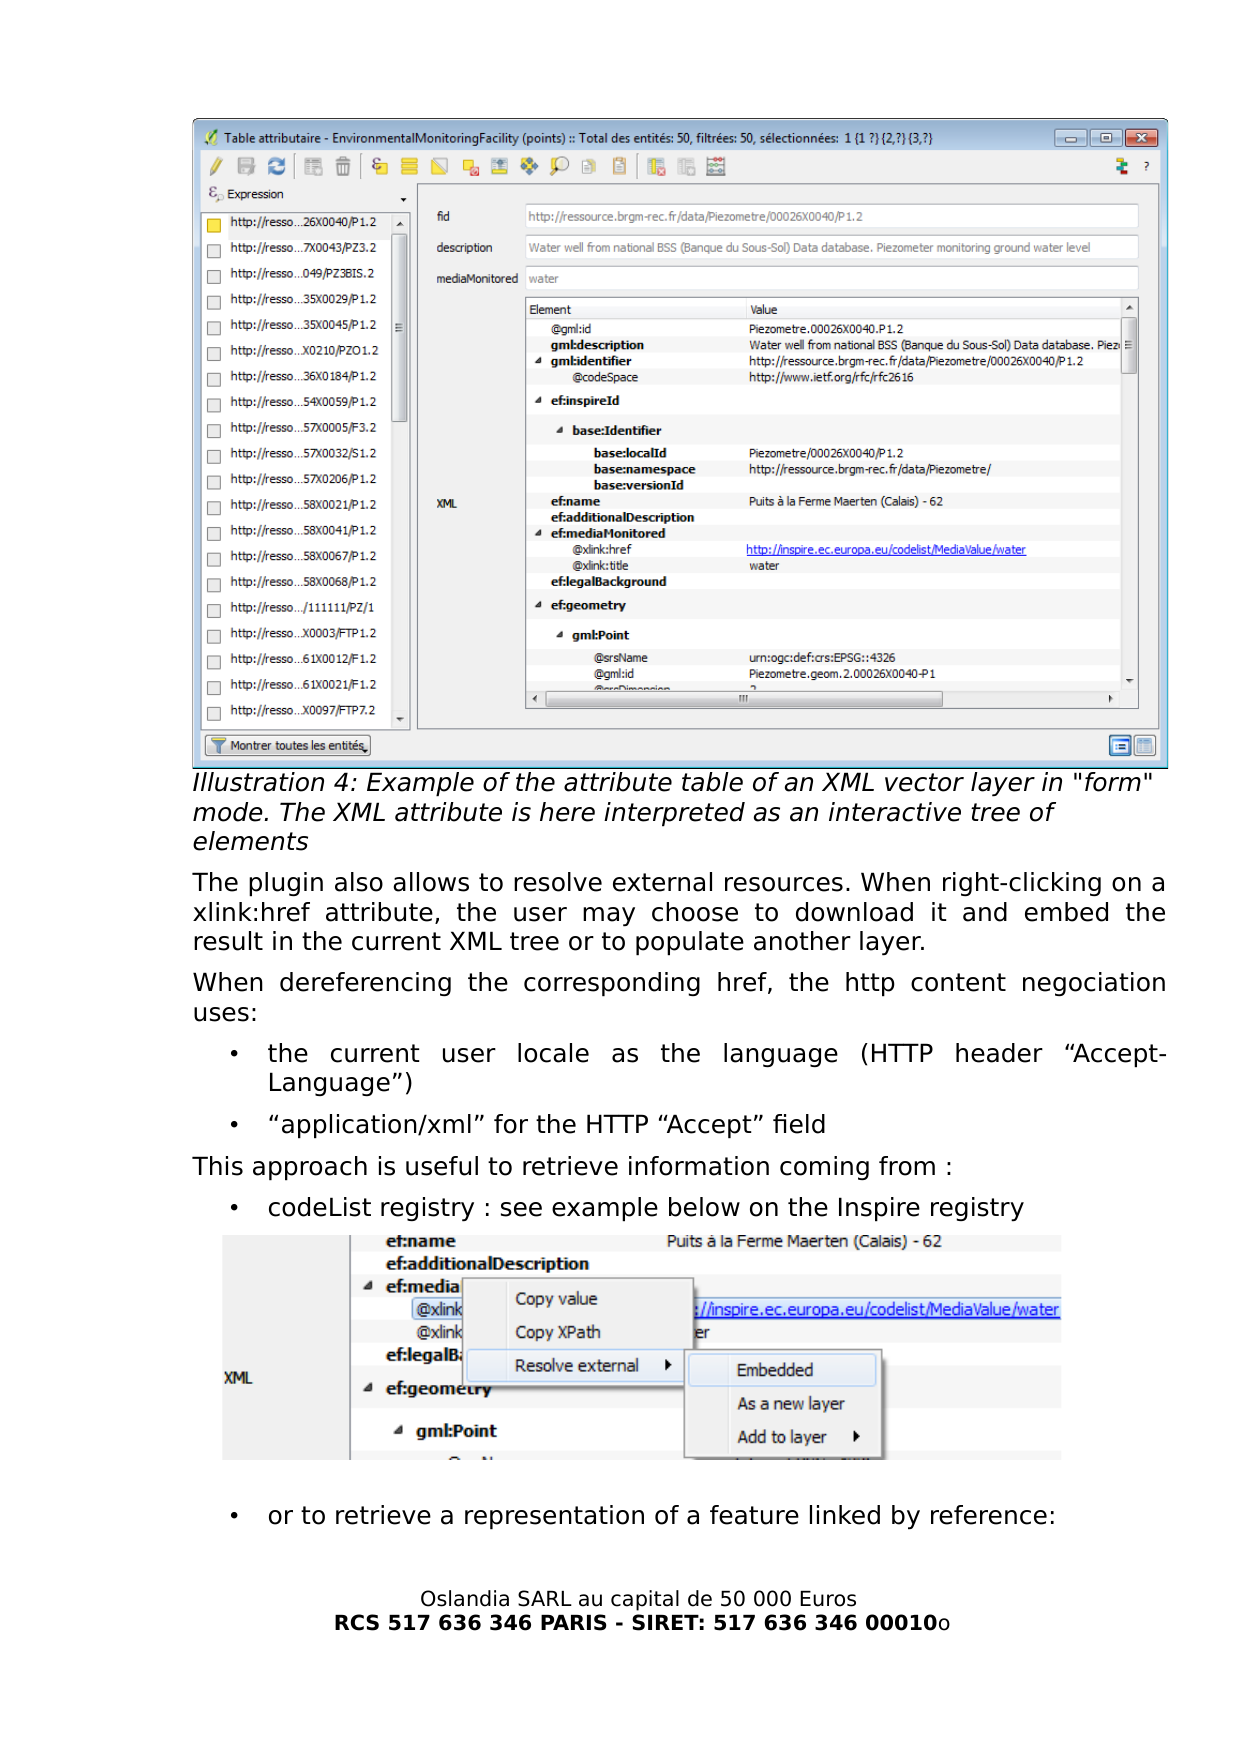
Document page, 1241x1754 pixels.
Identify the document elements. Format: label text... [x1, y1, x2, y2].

text Illustration 4: Example of the attribute table of an XML vector layer in "form" mode. The XML attribute is here interpreted as an interactive tree of elements [192, 769, 1168, 856]
list or to retrieve a representation of a feature linked by reference: [230, 1501, 1168, 1531]
list the current user locale as the language (HTTP header “Accept-Language”) [230, 1039, 1168, 1098]
picture [192, 118, 1169, 769]
list codeList registry : see example below on the Inspire registry [230, 1193, 1168, 1223]
list “application/xml” for the HTTP “Accept” field [230, 1110, 1168, 1139]
picture [222, 1235, 1062, 1460]
text The plugin also allows to resolve external resources. When right-clicking on a xlink:href attribute, the user may choose to download it and embed the result in the current XML tree or to populate another layer. [192, 868, 1168, 956]
text When dereferencing the corresponding href, the http content negociation uses: [192, 968, 1168, 1027]
text This approach is useful to retrieve information coming from : [192, 1152, 1168, 1181]
